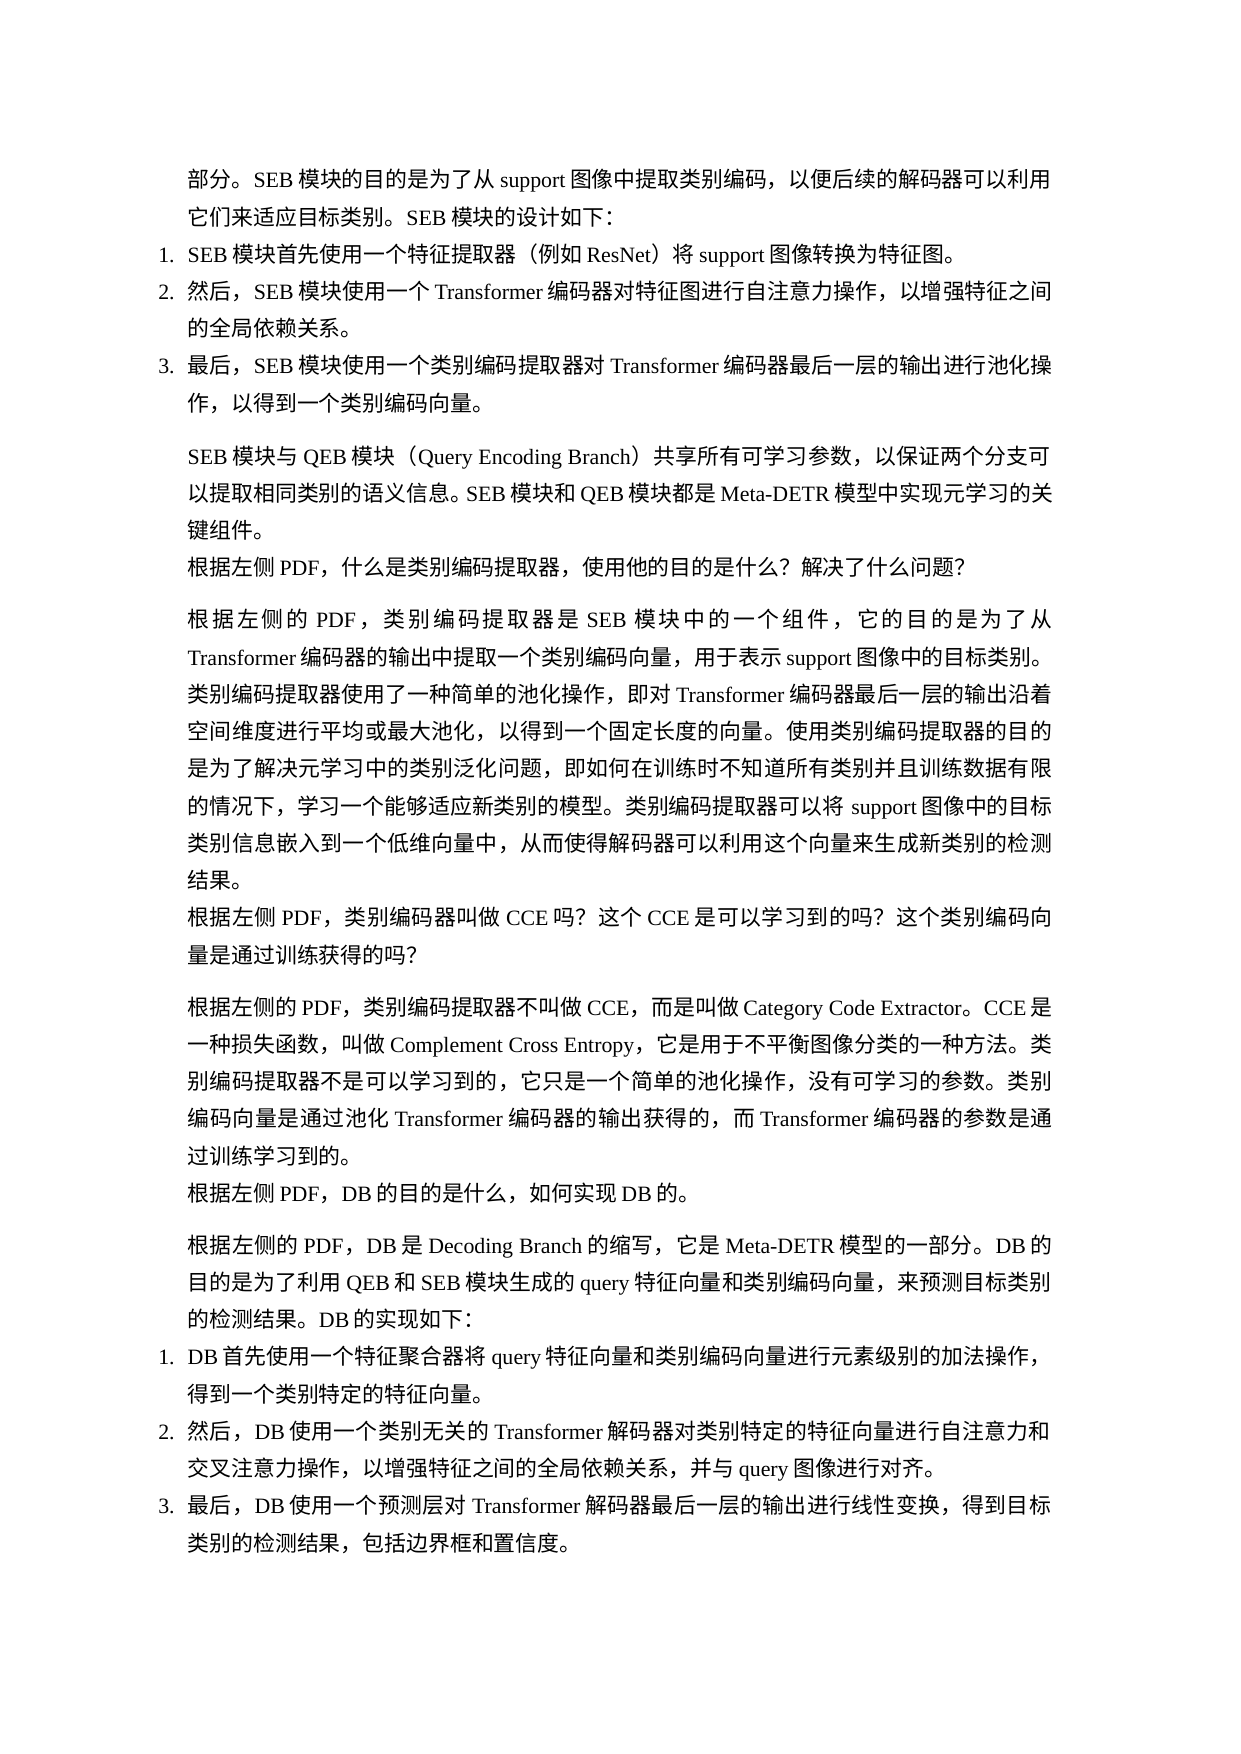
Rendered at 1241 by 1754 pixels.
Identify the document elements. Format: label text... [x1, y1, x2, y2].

text 根据左侧的PDF，类别编码提取器不叫做CCE，而是叫做Category Code Extractor。CCE是一种损失函数，叫做Complement Cross Entropy，它是用于不平衡图像分类的一种方法。类别编码提取器不是可以学习到的，它只是一个简单的池化操作，没有可学习的参数。类别编码向量是通过池化Transformer编码器的输出获得的，而Transformer编码器的参数是通过训练学习到的。 [187, 989, 1053, 1171]
list 然后，SEB模块使用一个Transformer编码器对特征图进行自注意力操作，以增强特征之间的全局依赖关系。 [187, 274, 1053, 343]
list 最后，SEB模块使用一个类别编码提取器对Transformer编码器最后一层的输出进行池化操作，以得到一个类别编码向量。 [187, 348, 1053, 418]
list SEB模块首先使用一个特征提取器（例如ResNet）将support图像转换为特征图。 [187, 236, 1053, 269]
text 根据左侧PDF，什么是类别编码提取器，使用他的目的是什么？解决了什么问题？ [187, 550, 1053, 582]
list 最后，DB使用一个预测层对Transformer解码器最后一层的输出进行线性变换，得到目标类别的检测结果，包括边界框和置信度。 [187, 1488, 1053, 1558]
text 根据左侧PDF，类别编码器叫做CCE吗？这个CCE是可以学习到的吗？这个类别编码向量是通过训练获得的吗？ [187, 900, 1053, 970]
text 部分。SEB模块的目的是为了从support图像中提取类别编码，以便后续的解码器可以利用它们来适应目标类别。SEB模块的设计如下： [187, 162, 1053, 232]
list DB首先使用一个特征聚合器将query特征向量和类别编码向量进行元素级别的加法操作，得到一个类别特定的特征向量。 [187, 1339, 1053, 1409]
text 根据左侧的PDF，类别编码提取器是SEB模块中的一个组件，它的目的是为了从Transformer编码器的输出中提取一个类别编码向量，用于表示support图像中的目标类别。类别编码提取器使用了一种简单的池化操作，即对Transformer编码器最后一层的输出沿着空间维度进行平均或最大池化，以得到一个固定长度的向量。使用类别编码提取器的目的是为了解决元学习中的类别泛化问题，即如何在训练时不知道所有类别并且训练数据有限的情况下，学习一个能够适应新类别的模型。类别编码提取器可以将support图像中的目标类别信息嵌入到一个低维向量中，从而使得解码器可以利用这个向量来生成新类别的检测结果。 [187, 602, 1053, 895]
list 然后，DB使用一个类别无关的Transformer解码器对类别特定的特征向量进行自注意力和交叉注意力操作，以增强特征之间的全局依赖关系，并与query图像进行对齐。 [187, 1413, 1053, 1483]
text 根据左侧的PDF，DB是Decoding Branch的缩写，它是Meta-DETR模型的一部分。DB的目的是为了利用QEB和SEB模块生成的query特征向量和类别编码向量，来预测目标类别的检测结果。DB的实现如下： [187, 1227, 1053, 1334]
text 根据左侧PDF，DB的目的是什么，如何实现DB的。 [187, 1175, 1053, 1208]
text SEB模块与QEB模块（Query Encoding Branch）共享所有可学习参数，以保证两个分支可以提取相同类别的语义信息。SEB模块和QEB模块都是Meta-DETR模型中实现元学习的关键组件。 [187, 438, 1053, 545]
